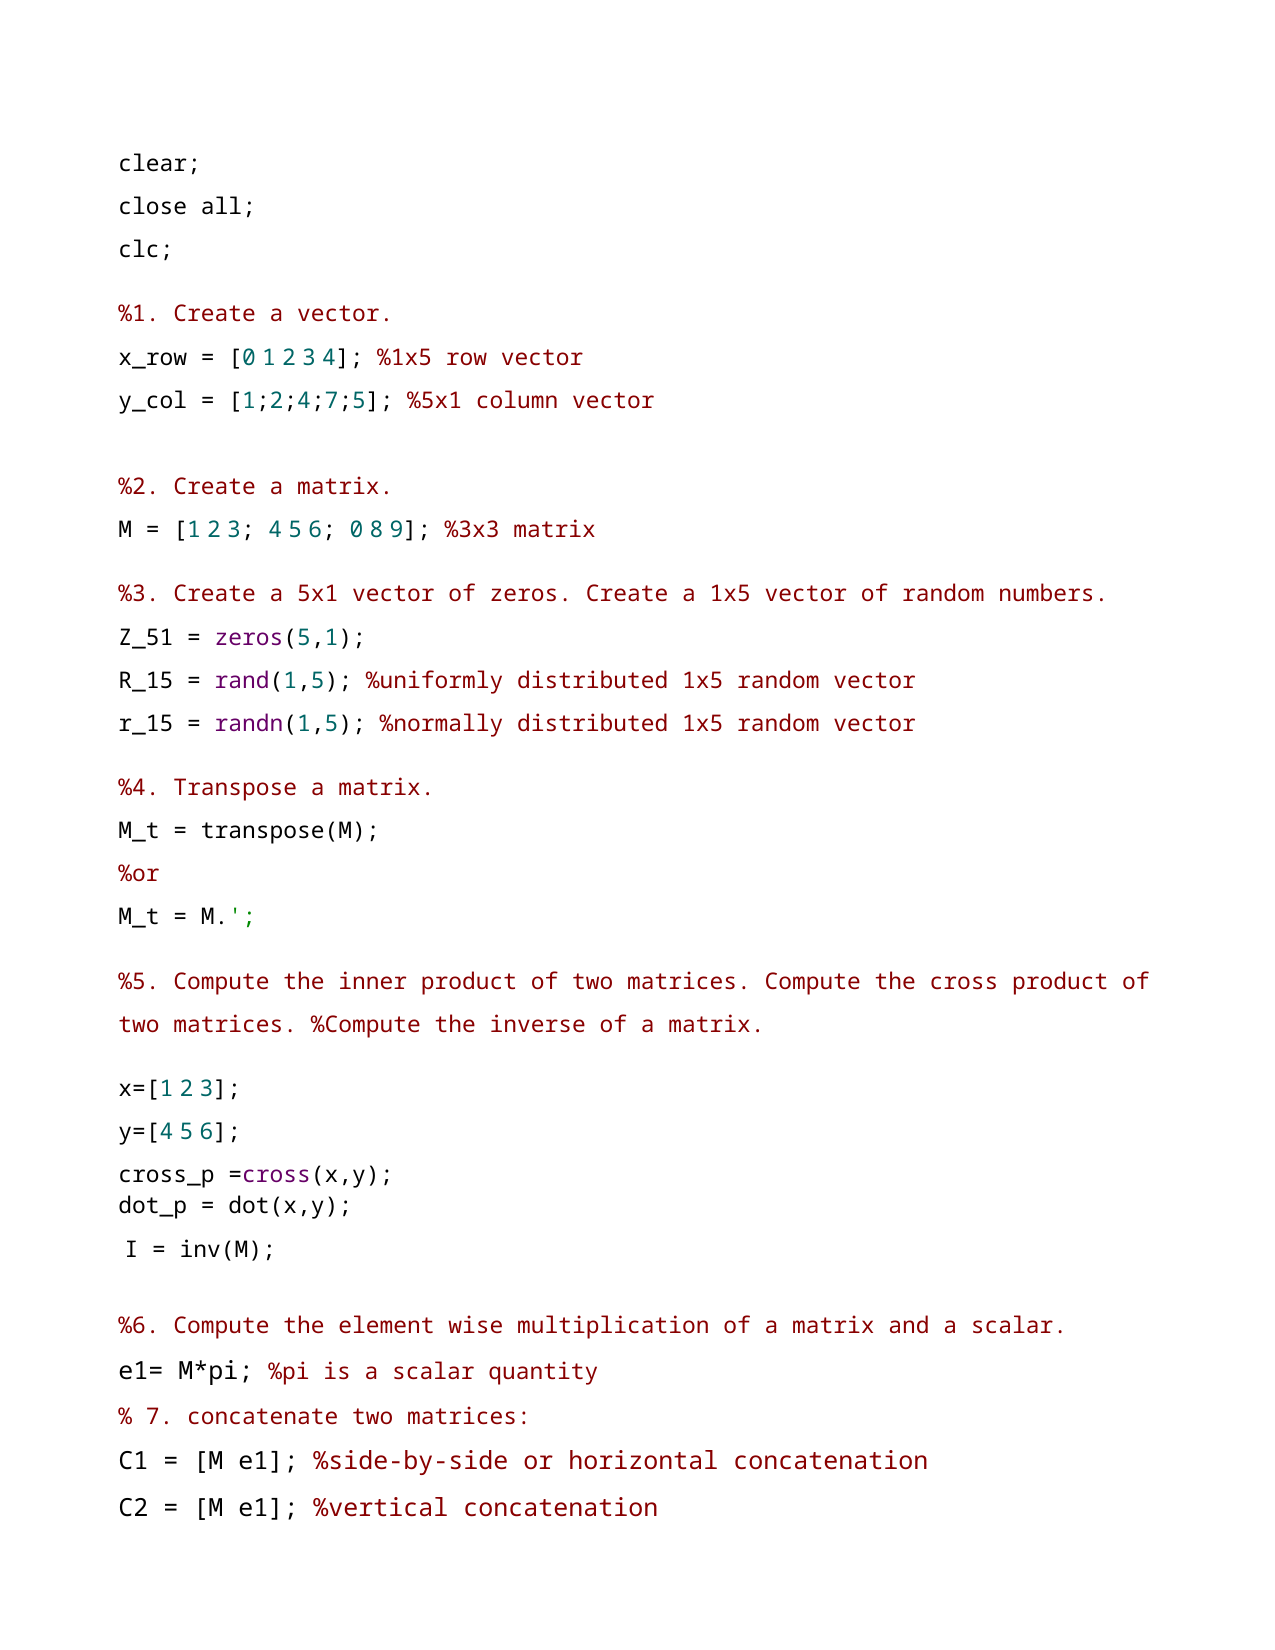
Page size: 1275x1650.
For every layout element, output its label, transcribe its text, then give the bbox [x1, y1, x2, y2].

table_header %6. Compute the element wise multiplication of a matrix and a scalar. e1= M*pi; %pi is a scalar quantity % 7. concatenate two matrices: C1 = [M e1]; %side-by-side or horizontal concatenation C2 = [M e1]; %vertical concatenation [118, 1309, 1094, 1524]
table_header %3. Create a 5x1 vector of zeros. Create a 1x5 vector of random numbers. Z_51 = zeros(5,1); R_15 = rand(1,5); %uniformly distributed 1x5 random vector r_15 = randn(1,5); %normally distributed 1x5 random vector [118, 577, 1136, 738]
table_header %4. Transpose a matrix. M_t = transpose(M); %or M_t = M.'; [118, 771, 455, 932]
text dot_p = dot(x,y); [118, 1189, 1157, 1221]
text I = inv(M); [118, 1233, 1157, 1264]
table_header %5. Compute the inner product of two matrices. Compute the cross product of two matrices. %Compute the inverse of a matrix. [118, 965, 1157, 1039]
table_header x=[1 2 3]; y=[4 5 6]; cross_p =cross(x,y); [118, 1072, 414, 1189]
table_header %1. Create a vector. x_row = [0 1 2 3 4]; %1x5 row vector y_col = [1;2;4;7;5]; %5x1 column vector %2. Create a matrix. M = [1 2 3; 4 5 6; 0 8 9]; %3x3 matrix [118, 298, 679, 544]
table_header clear; close all; clc; [118, 147, 509, 264]
